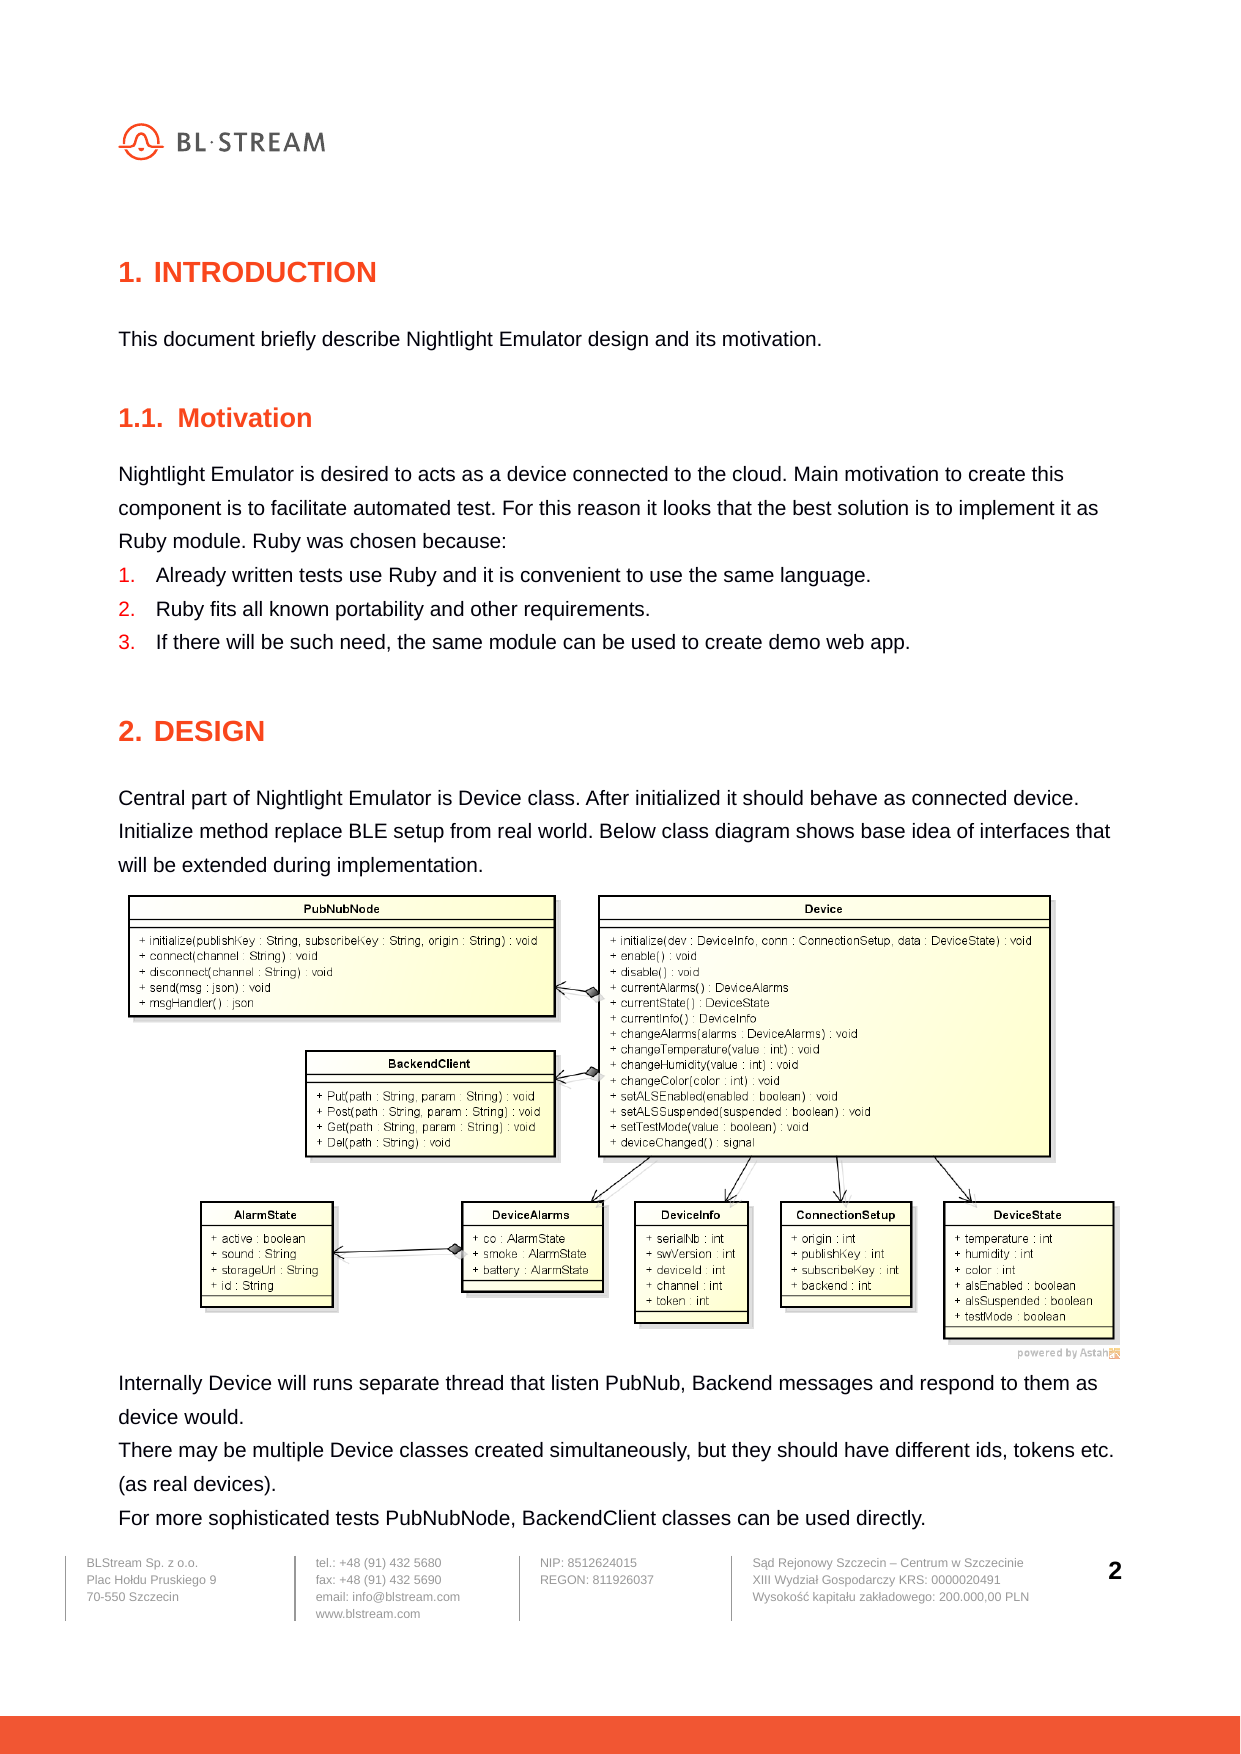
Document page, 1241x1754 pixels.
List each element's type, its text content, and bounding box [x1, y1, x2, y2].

subtitle Motivation [118, 402, 1122, 433]
text For more sophisticated tests PubNubNode, BackendClient classes can be used directly. [118, 1505, 1122, 1529]
text Internally Device will runs separate thread that listen PubNub, Backend messages and respond to them as device would. [118, 1362, 1122, 1429]
text This document briefly describe Nightlight Emulator design and its motivation. [118, 327, 1122, 351]
list Already written tests use Ruby and it is convenient to use the same language. [118, 563, 1122, 587]
text Nightlight Emulator is desired to acts as a device connected to the cloud. Main motivation to create this component is to facilitate automated test. For this reason it looks that the best solution is to implement it as Ruby module. Ruby was chosen because: [118, 462, 1122, 553]
text Central part of Nightlight Emulator is Device class. After initialized it should behave as connected device. Initialize method replace BLE setup from real world. Below class diagram shows base idea of interfaces that will be extended during implementation. [118, 785, 1122, 876]
list If there will be such need, the same module can be used to create demo web app. [118, 630, 1122, 654]
subtitle Introduction [118, 255, 1122, 288]
text There may be multiple Device classes created simultaneously, but they should have different ids, tokens etc. (as real devices). [118, 1438, 1122, 1496]
list Ruby fits all known portability and other requirements. [118, 596, 1122, 620]
picture [118, 886, 1123, 1362]
subtitle Design [118, 713, 1122, 747]
